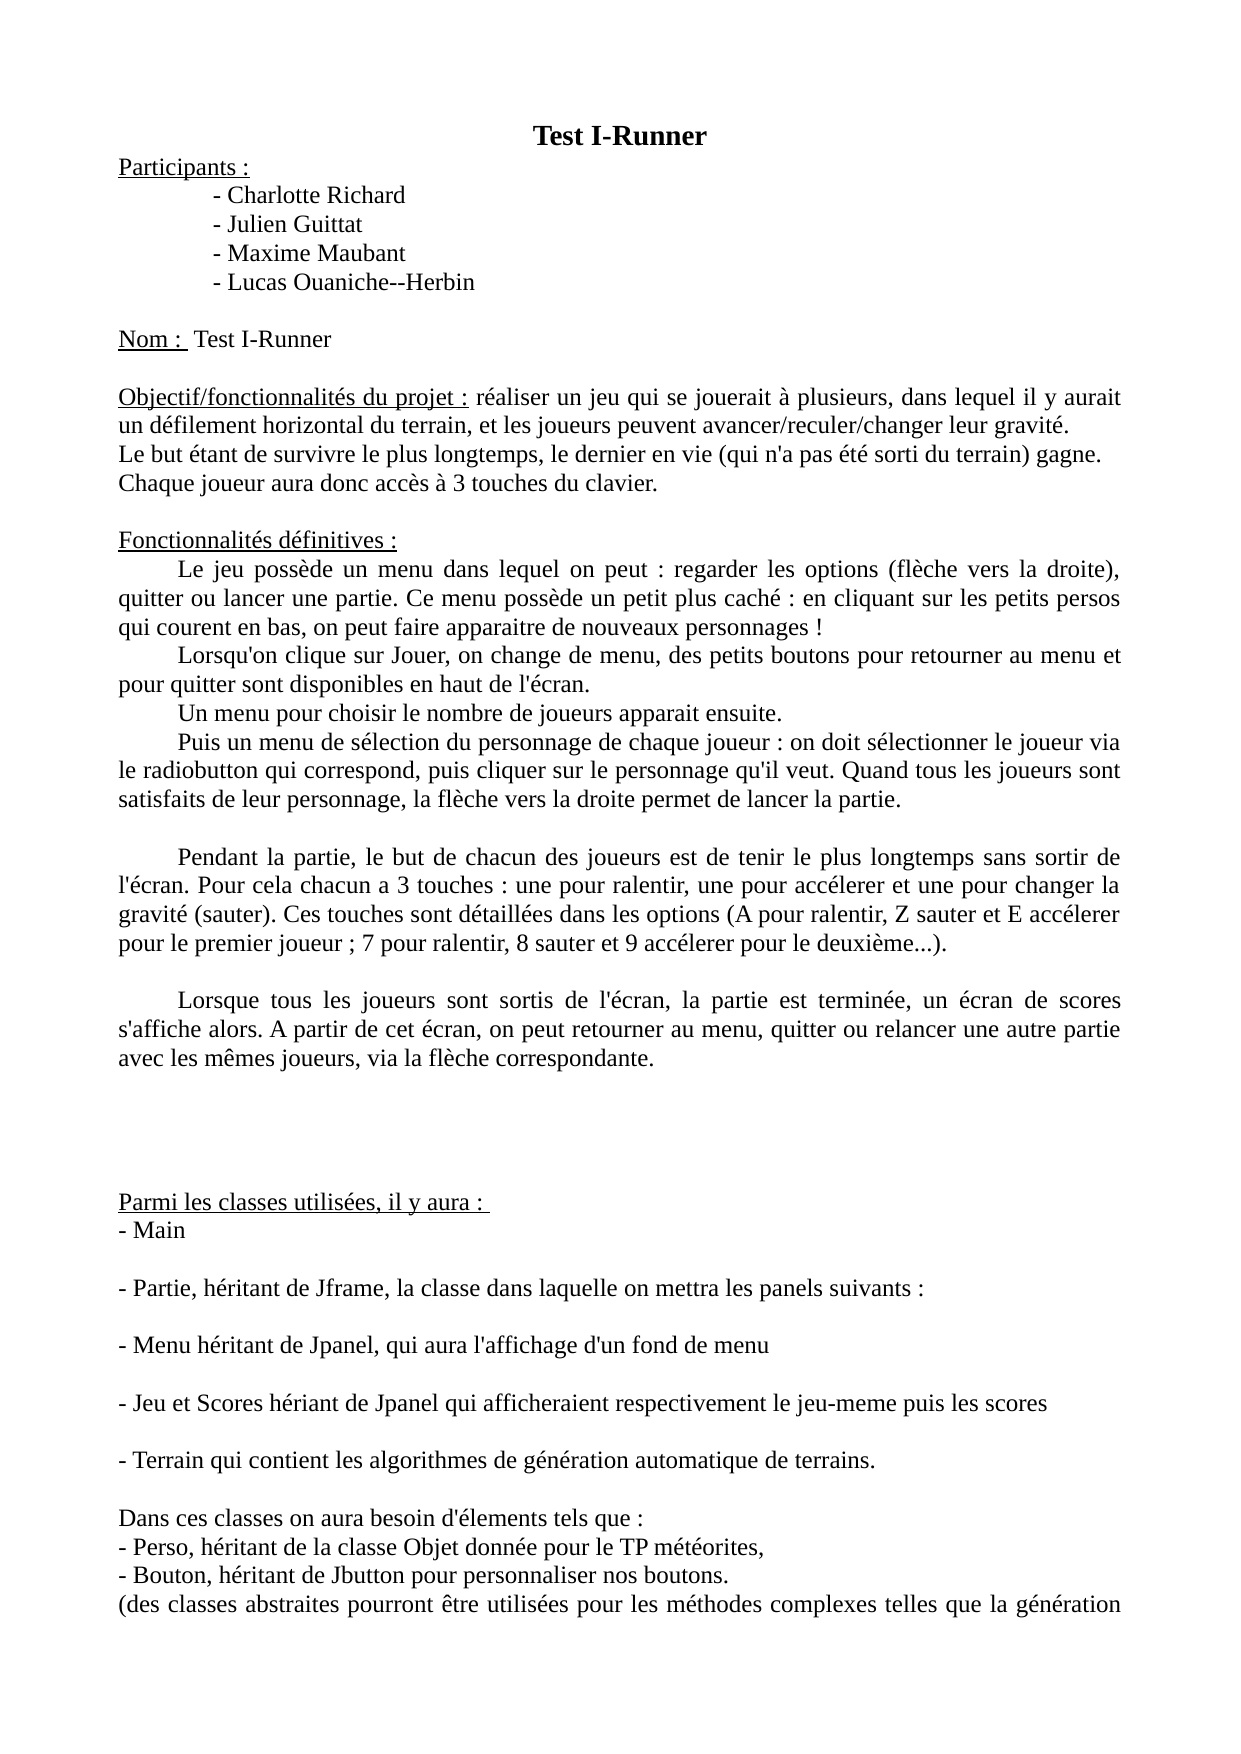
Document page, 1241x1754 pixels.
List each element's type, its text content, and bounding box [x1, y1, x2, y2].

text Nom : Test I-Runner [118, 324, 1122, 353]
text - Perso, héritant de la classe Objet donnée pour le TP météorites, [118, 1532, 1122, 1560]
text Fonctionnalités définitives : [118, 525, 1122, 554]
text - Terrain qui contient les algorithmes de génération automatique de terrains. [118, 1445, 1122, 1474]
text - Partie, héritant de Jframe, la classe dans laquelle on mettra les panels suivants : [118, 1273, 1122, 1302]
text - Main [118, 1215, 1122, 1244]
text - Charlotte Richard [118, 180, 1122, 209]
text - Jeu et Scores hériant de Jpanel qui afficheraient respectivement le jeu-meme puis les scores [118, 1388, 1122, 1417]
text Participants : [118, 152, 1122, 180]
text Dans ces classes on aura besoin d'élements tels que : [118, 1503, 1122, 1532]
text Chaque joueur aura donc accès à 3 touches du clavier. [118, 468, 1122, 497]
text Pendant la partie, le but de chacun des joueurs est de tenir le plus longtemps sans sortir de l'écran. Pour cela chacun a 3 touches : une pour ralentir, une pour accélerer et une pour changer la gravité (sauter). Ces touches sont détaillées dans les options (A pour ralentir, Z sauter et E accélerer pour le premier joueur ; 7 pour ralentir, 8 sauter et 9 accélerer pour le deuxième...). [118, 842, 1122, 957]
text - Julien Guittat [118, 209, 1122, 238]
text - Bouton, héritant de Jbutton pour personnaliser nos boutons. [118, 1560, 1122, 1589]
text Parmi les classes utilisées, il y aura : [118, 1187, 1122, 1215]
text - Menu héritant de Jpanel, qui aura l'affichage d'un fond de menu [118, 1330, 1122, 1359]
text Puis un menu de sélection du personnage de chaque joueur : on doit sélectionner le joueur via le radiobutton qui correspond, puis cliquer sur le personnage qu'il veut. Quand tous les joueurs sont satisfaits de leur personnage, la flèche vers la droite permet de lancer la partie. [118, 727, 1122, 813]
text Lorsqu'on clique sur Jouer, on change de menu, des petits boutons pour retourner au menu et pour quitter sont disponibles en haut de l'écran. [118, 640, 1122, 698]
text Le jeu possède un menu dans lequel on peut : regarder les options (flèche vers la droite), quitter ou lancer une partie. Ce menu possède un petit plus caché : en cliquant sur les petits persos qui courent en bas, on peut faire apparaitre de nouveaux personnages ! [118, 554, 1122, 640]
text Un menu pour choisir le nombre de joueurs apparait ensuite. [118, 698, 1122, 727]
text (des classes abstraites pourront être utilisées pour les méthodes complexes telles que la génération [118, 1589, 1122, 1618]
text Lorsque tous les joueurs sont sortis de l'écran, la partie est terminée, un écran de scores s'affiche alors. A partir de cet écran, on peut retourner au menu, quitter ou relancer une autre partie avec les mêmes joueurs, via la flèche correspondante. [118, 985, 1122, 1072]
text - Maxime Maubant [118, 238, 1122, 267]
text Le but étant de survivre le plus longtemps, le dernier en vie (qui n'a pas été sorti du terrain) gagne. [118, 439, 1122, 468]
text Objectif/fonctionnalités du projet : réaliser un jeu qui se jouerait à plusieurs, dans lequel il y aurait un défilement horizontal du terrain, et les joueurs peuvent avancer/reculer/changer leur gravité. [118, 382, 1122, 439]
text - Lucas Ouaniche--Herbin [118, 267, 1122, 295]
text Test I-Runner [118, 118, 1122, 152]
